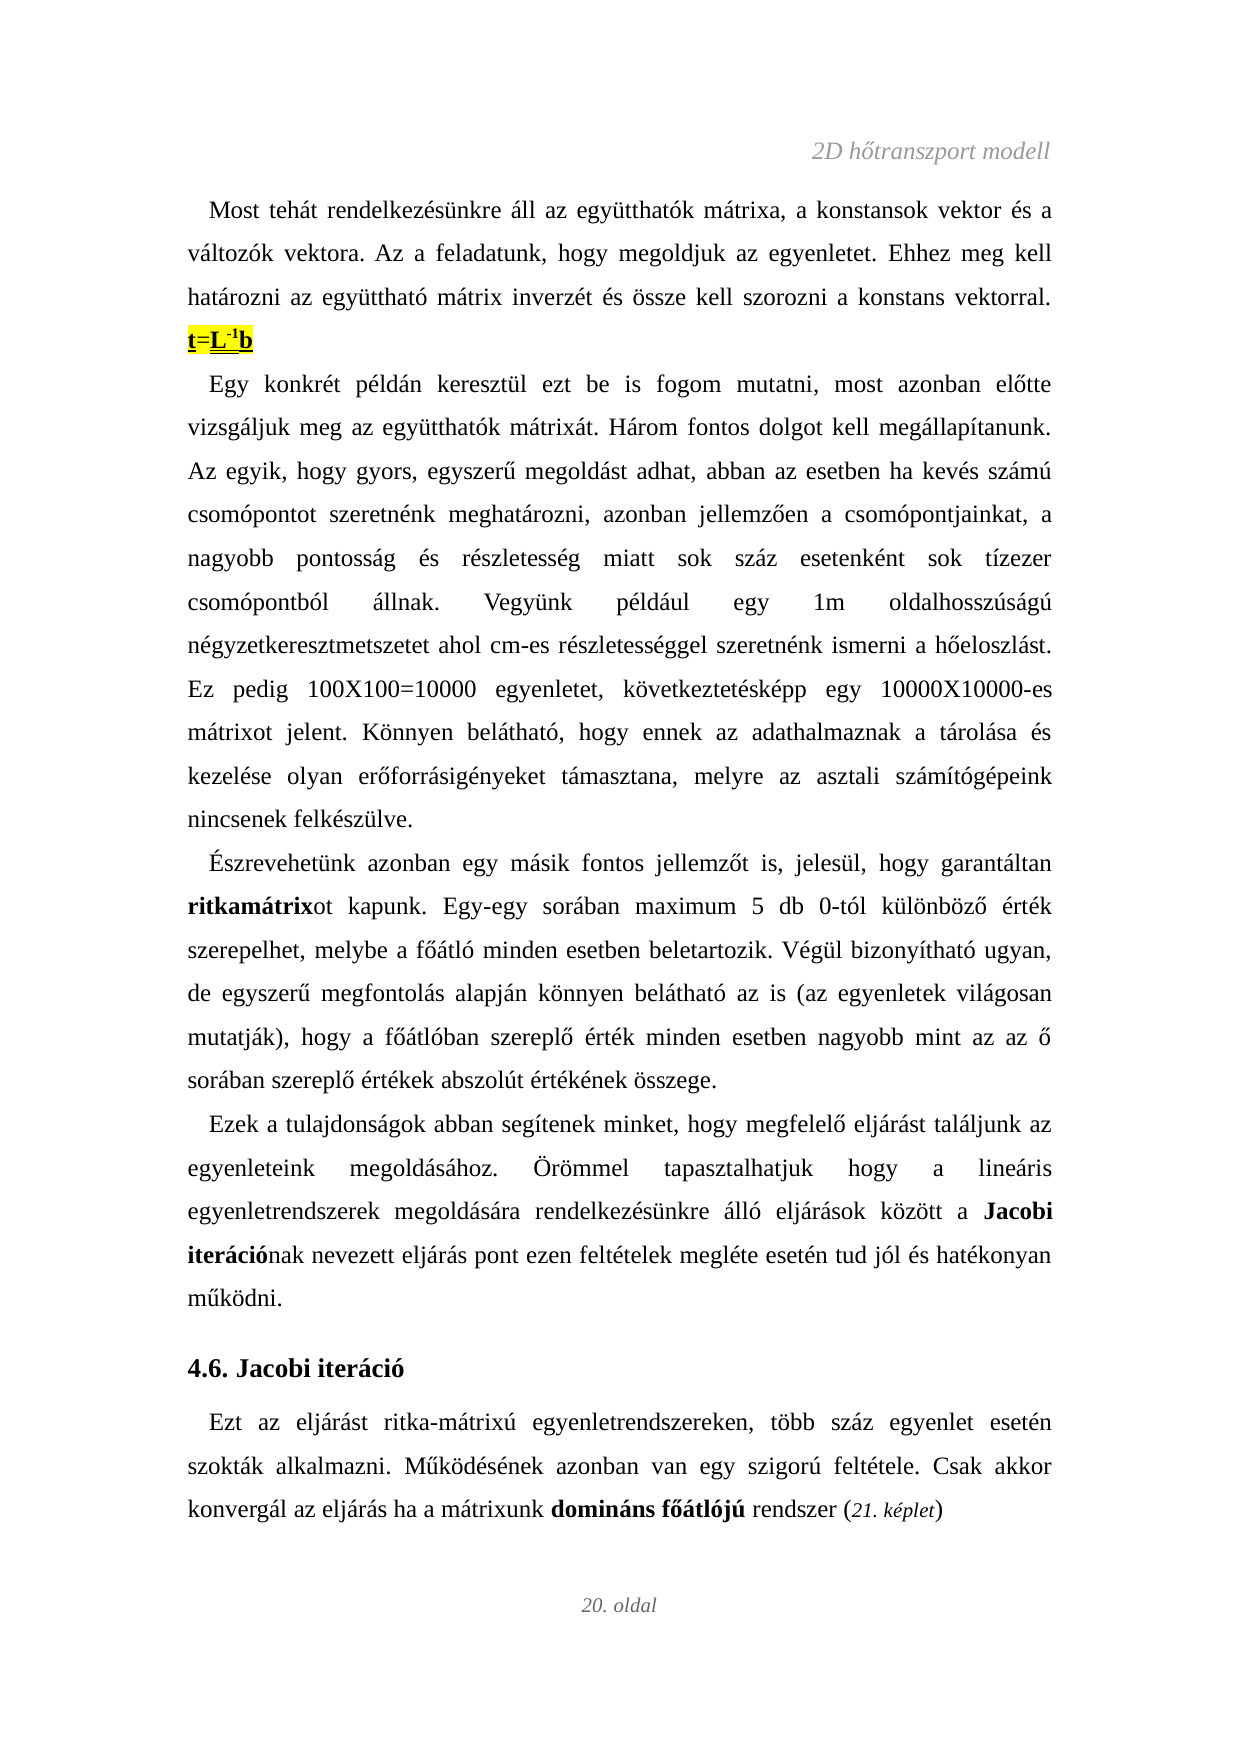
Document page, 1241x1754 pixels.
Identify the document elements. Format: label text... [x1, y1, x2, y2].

text Egy konkrét példán keresztül ezt be is fogom mutatni, most azonban előtte vizsgáljuk meg az együtthatók mátrixát. Három fontos dolgot kell megállapítanunk. Az egyik, hogy gyors, egyszerű megoldást adhat, abban az esetben ha kevés számú csomópontot szeretnénk meghatározni, azonban jellemzően a csomópontjainkat, a nagyobb pontosság és részletesség miatt sok száz esetenként sok tízezer csomópontból állnak. Vegyünk például egy 1m oldalhosszúságú négyzetkeresztmetszetet ahol cm-es részletességgel szeretnénk ismerni a hőeloszlást. Ez pedig 100X100=10000 egyenletet, következtetésképp egy 10000X10000-es mátrixot jelent. Könnyen belátható, hogy ennek az adathalmaznak a tárolása és kezelése olyan erőforrásigényeket támasztana, melyre az asztali számítógépeink nincsenek felkészülve. [187, 369, 1053, 833]
text Ezt az eljárást ritka-mátrixú egyenletrendszereken, több száz egyenlet esetén szokták alkalmazni. Működésének azonban van egy szigorú feltétele. Csak akkor konvergál az eljárás ha a mátrixunk domináns főátlójú rendszer (21. képlet) [187, 1407, 1053, 1523]
text Most tehát rendelkezésünkre áll az együtthatók mátrixa, a konstansok vektor és a változók vektora. Az a feladatunk, hogy megoldjuk az egyenletet. Ehhez meg kell határozni az együttható mátrix inverzét és össze kell szorozni a konstans vektorral. t=L-1b [187, 194, 1053, 354]
text Észrevehetünk azonban egy másik fontos jellemzőt is, jelesül, hogy garantáltan ritkamátrixot kapunk. Egy-egy sorában maximum 5 db 0-tól különböző érték szerepelhet, melybe a főátló minden esetben beletartozik. Végül bizonyítható ugyan, de egyszerű megfontolás alapján könnyen belátható az is (az egyenletek világosan mutatják), hogy a főátlóban szereplő érték minden esetben nagyobb mint az az ő sorában szereplő értékek abszolút értékének összege. [187, 848, 1053, 1094]
subtitle Jacobi iteráció [187, 1352, 1053, 1383]
text Ezek a tulajdonságok abban segítenek minket, hogy megfelelő eljárást találjunk az egyenleteink megoldásához. Örömmel tapasztalhatjuk hogy a lineáris egyenletrendszerek megoldására rendelkezésünkre álló eljárások között a Jacobi iterációnak nevezett eljárás pont ezen feltételek megléte esetén tud jól és hatékonyan működni. [187, 1109, 1053, 1312]
